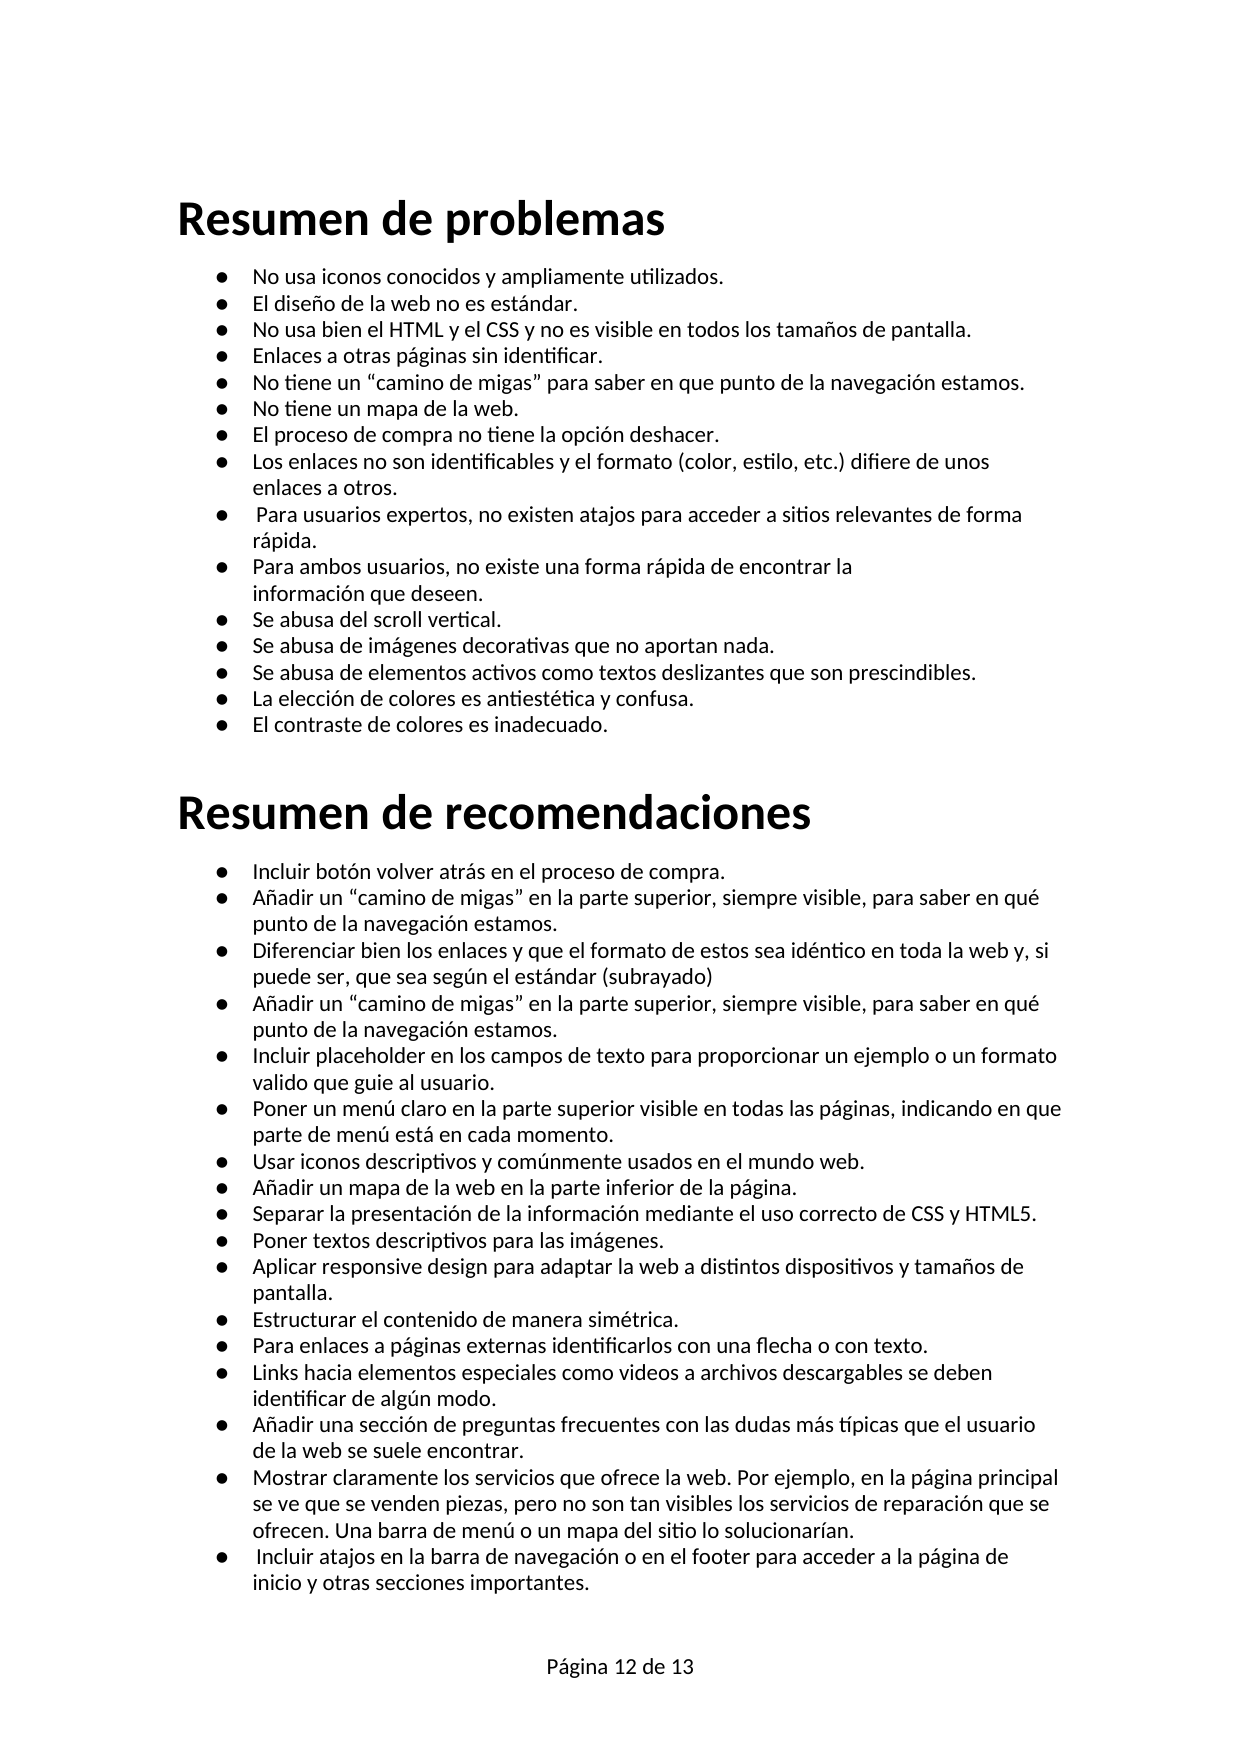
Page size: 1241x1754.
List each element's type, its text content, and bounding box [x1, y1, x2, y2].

list Para enlaces a páginas externas identificarlos con una flecha o con texto. [215, 1336, 1063, 1359]
list Separar la presentación de la información mediante el uso correcto de CSS y HTML5. [215, 1204, 1063, 1227]
list Para ambos usuarios, no existe una forma rápida de encontrar la información que deseen. [215, 557, 1063, 607]
list Poner textos descriptivos para las imágenes. [215, 1231, 1063, 1254]
list Incluir placeholder en los campos de texto para proporcionar un ejemplo o un formato valido que guie al usuario. [215, 1046, 1063, 1096]
list Para usuarios expertos, no existen atajos para acceder a sitios relevantes de forma rápida. [215, 505, 1063, 554]
list Añadir un “camino de migas” en la parte superior, siempre visible, para saber en qué punto de la navegación estamos. [215, 994, 1063, 1043]
list El contraste de colores es inadecuado. [215, 716, 1063, 738]
subtitle Resumen de problemas [177, 198, 1063, 248]
list Estructurar el contenido de manera simétrica. [215, 1310, 1063, 1333]
list No tiene un mapa de la web. [215, 399, 1063, 422]
list No usa iconos conocidos y ampliamente utilizados. [215, 268, 1063, 291]
list Aplicar responsive design para adaptar la web a distintos dispositivos y tamaños de pantalla. [215, 1257, 1063, 1307]
list Incluir atajos en la barra de navegación o en el footer para acceder a la página de inicio y otras secciones importantes. [215, 1547, 1063, 1596]
list No tiene un “camino de migas” para saber en que punto de la navegación estamos. [215, 373, 1063, 396]
list Añadir un mapa de la web en la parte inferior de la página. [215, 1178, 1063, 1201]
list Diferenciar bien los enlaces y que el formato de estos sea idéntico en toda la web y, si puede ser, que sea según el estándar (subrayado) [215, 941, 1063, 990]
list Añadir una sección de preguntas frecuentes con las dudas más típicas que el usuario de la web se suele encontrar. [215, 1415, 1063, 1465]
list Los enlaces no son identificables y el formato (color, estilo, etc.) difiere de unos enlaces a otros. [215, 452, 1063, 501]
list Enlaces a otras páginas sin identificar. [215, 347, 1063, 369]
list Mostrar claramente los servicios que ofrece la web. Por ejemplo, en la página principal se ve que se venden piezas, pero no son tan visibles los servicios de reparación que se ofrecen. Una barra de menú o un mapa del sitio lo solucionarían. [215, 1468, 1063, 1544]
list Se abusa de imágenes decorativas que no aportan nada. [215, 637, 1063, 659]
list Se abusa del scroll vertical. [215, 610, 1063, 633]
list No usa bien el HTML y el CSS y no es visible en todos los tamaños de pantalla. [215, 320, 1063, 343]
list Se abusa de elementos activos como textos deslizantes que son prescindibles. [215, 663, 1063, 686]
list Añadir un “camino de migas” en la parte superior, siempre visible, para saber en qué punto de la navegación estamos. [215, 888, 1063, 938]
list Links hacia elementos especiales como videos a archivos descargables se deben identificar de algún modo. [215, 1363, 1063, 1412]
list Usar iconos descriptivos y comúnmente usados en el mundo web. [215, 1152, 1063, 1175]
subtitle Resumen de recomendaciones [177, 792, 1063, 842]
list El proceso de compra no tiene la opción deshacer. [215, 426, 1063, 449]
list Poner un menú claro en la parte superior visible en todas las páginas, indicando en que parte de menú está en cada momento. [215, 1099, 1063, 1148]
list El diseño de la web no es estándar. [215, 294, 1063, 317]
list La elección de colores es antiestética y confusa. [215, 689, 1063, 712]
list Incluir botón volver atrás en el proceso de compra. [215, 862, 1063, 885]
